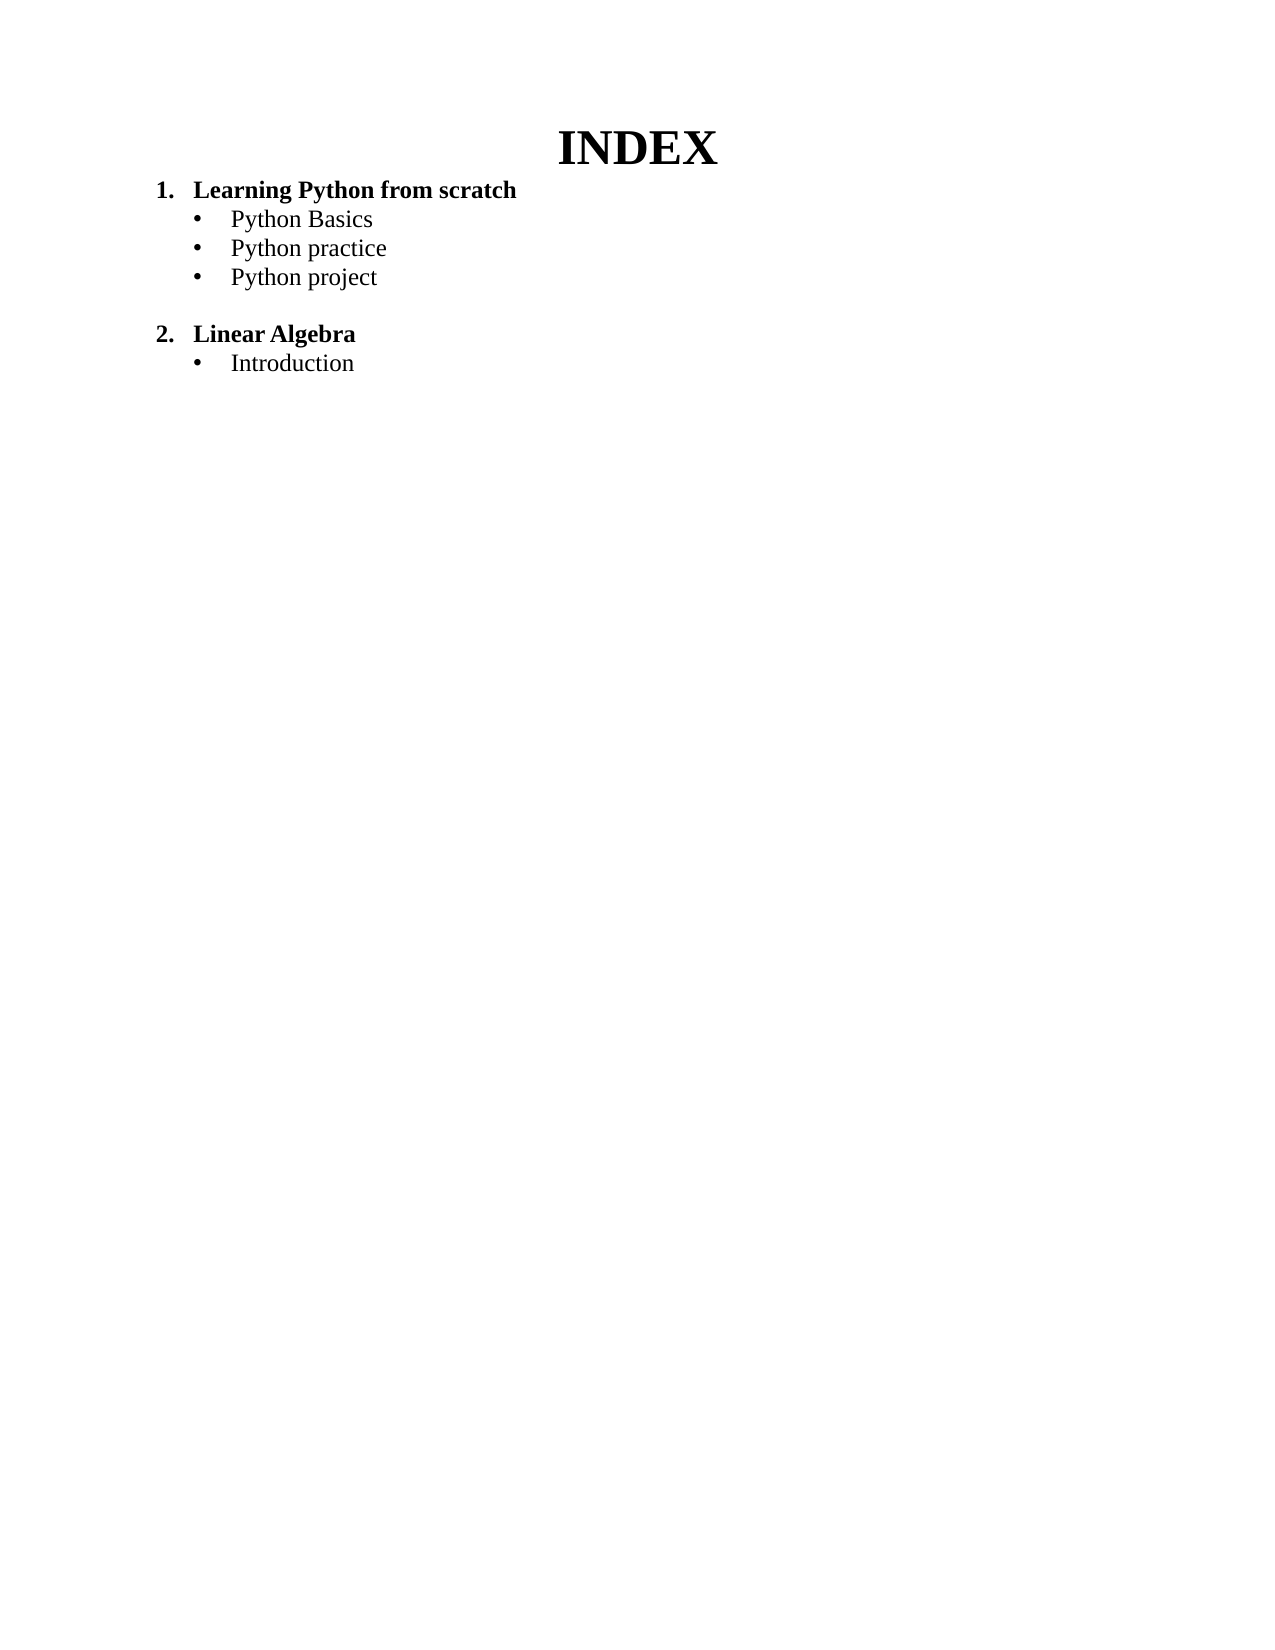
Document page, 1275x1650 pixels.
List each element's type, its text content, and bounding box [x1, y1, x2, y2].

list Learning Python from scratch [156, 176, 1157, 204]
list Introduction [193, 348, 1157, 377]
list Python practice [193, 233, 1157, 262]
text INDEX [118, 118, 1157, 176]
list Linear Algebra [156, 319, 1157, 348]
list Python project [193, 262, 1157, 291]
list Python Basics [193, 204, 1157, 233]
